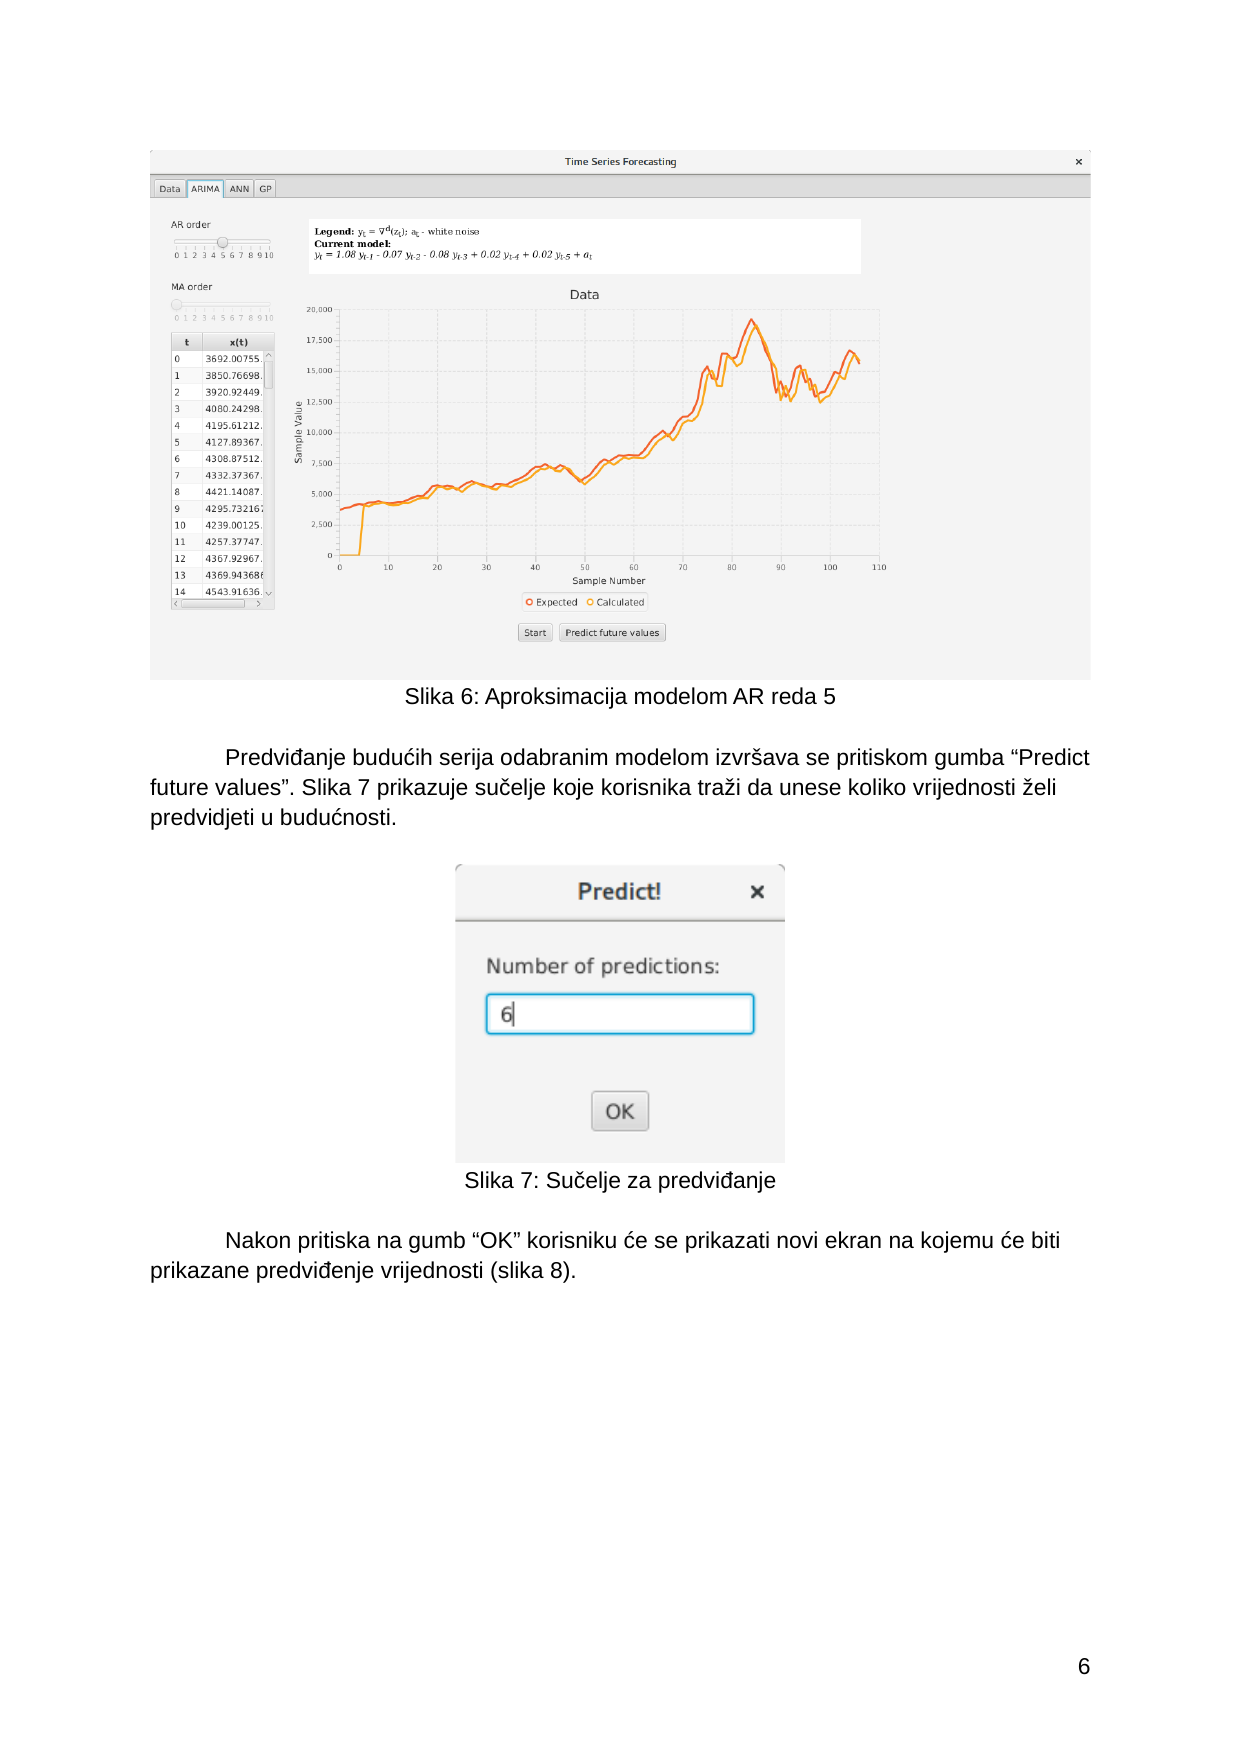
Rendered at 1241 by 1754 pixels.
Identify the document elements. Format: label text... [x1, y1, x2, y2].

picture [150, 150, 1091, 680]
picture [455, 864, 785, 1163]
text Slika 6: Aproksimacija modelom AR reda 5 [150, 683, 1090, 709]
text Nakon pritiska na gumb “OK” korisniku će se prikazati novi ekran na kojemu će biti prikazane predviđenje vrijednosti (slika 8). [150, 1227, 1090, 1283]
text Slika 7: Sučelje za predviđanje [150, 1167, 1090, 1193]
text Predviđanje budućih serija odabranim modelom izvršava se pritiskom gumba “Predict future values”. Slika 7 prikazuje sučelje koje korisnika traži da unese koliko vrijednosti želi predvidjeti u budućnosti. [150, 743, 1090, 830]
